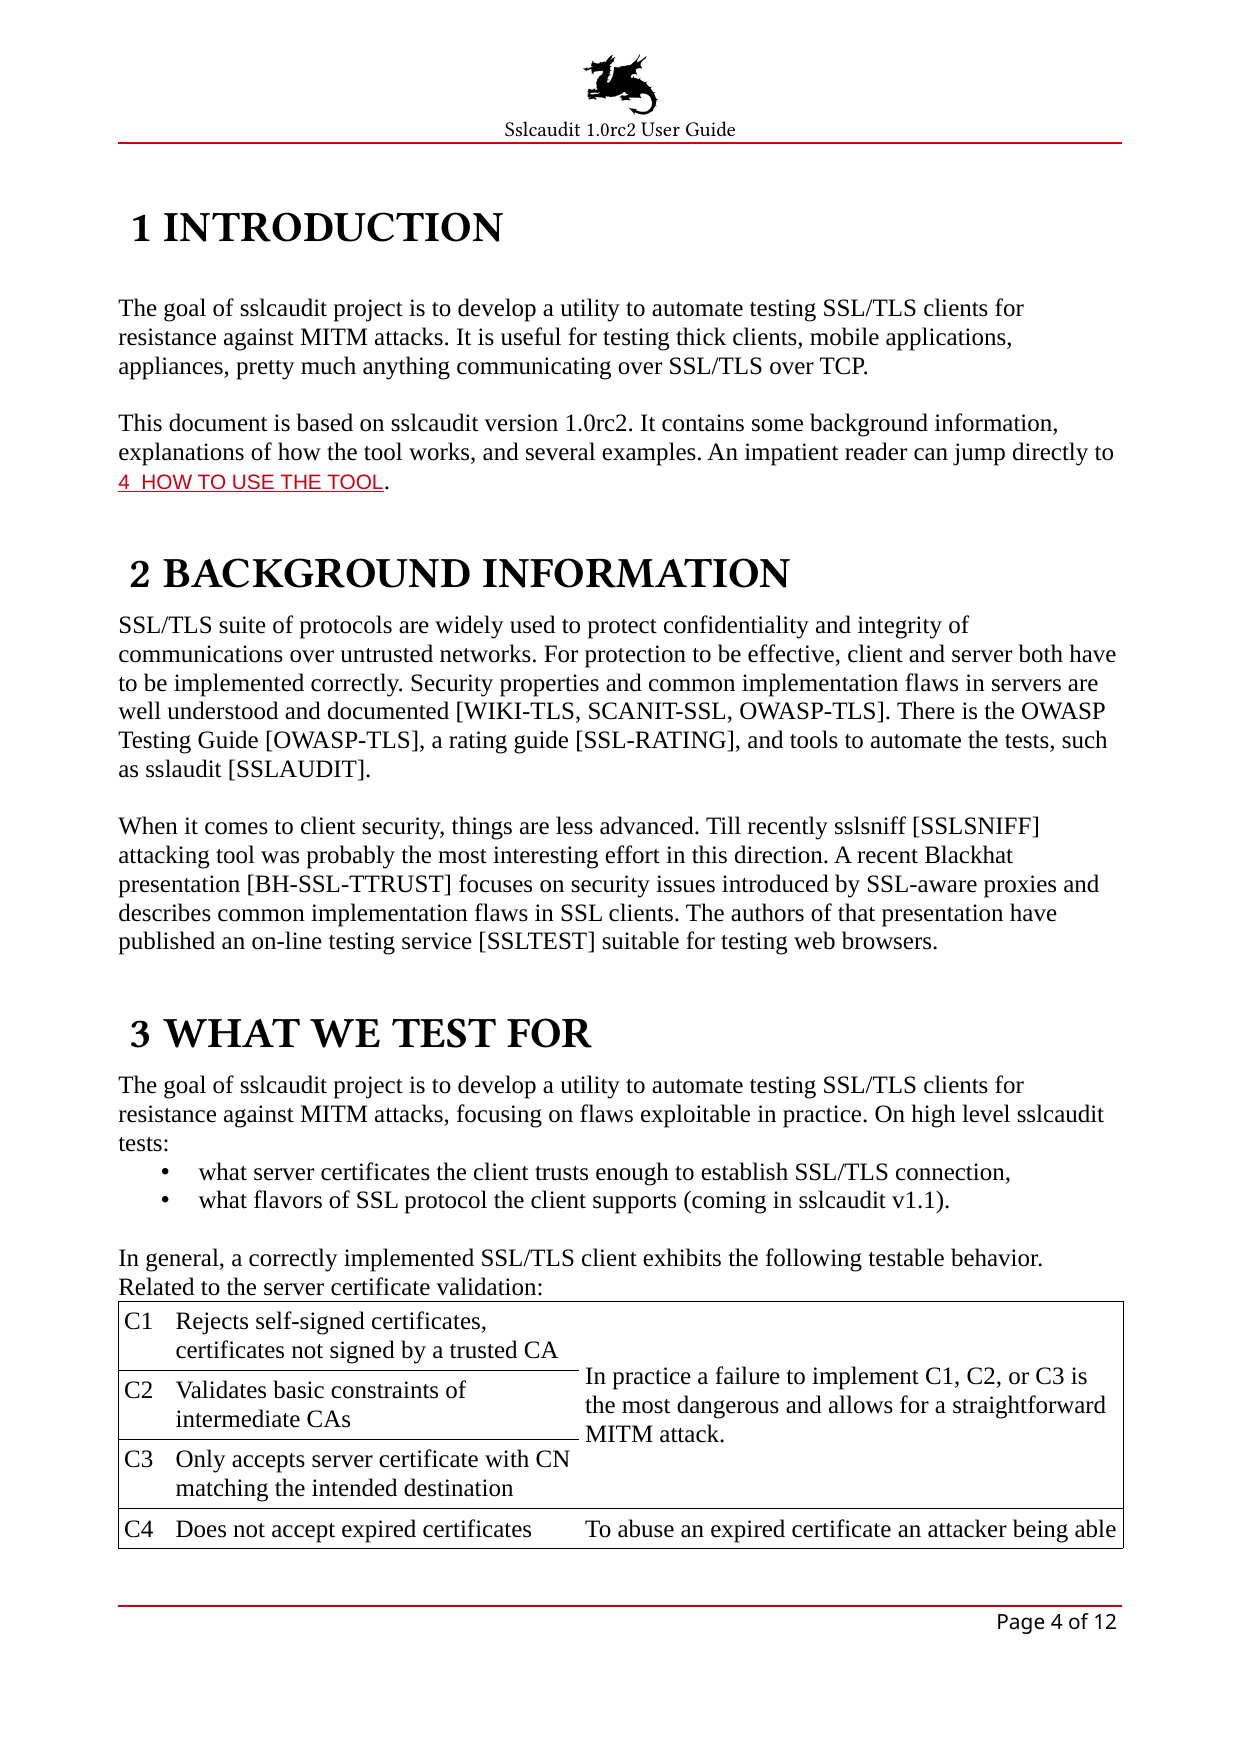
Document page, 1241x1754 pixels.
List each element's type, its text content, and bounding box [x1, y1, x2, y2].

text The goal of sslcaudit project is to develop a utility to automate testing SSL/TLS clients for resistance against MITM attacks, focusing on flaws exploitable in practice. On high level sslcaudit tests: [118, 1071, 1122, 1157]
table_cell C3 [119, 1440, 170, 1508]
list what flavors of SSL protocol the client supports (coming in sslcaudit v1.1). [161, 1186, 1122, 1214]
subtitle WHAT WE TEST FOR [118, 1009, 1122, 1058]
table_cell C2 [119, 1371, 170, 1439]
table_cell To abuse an expired certificate an attacker being able [579, 1509, 1123, 1548]
text This document is based on sslcaudit version 1.0rc2. It contains some background information, explanations of how the tool works, and several examples. An impatient reader can jump directly to 4 HOW TO USE THE TOOL. [118, 408, 1122, 495]
picture [582, 54, 658, 115]
list what server certificates the client trusts enough to establish SSL/TLS connection, [161, 1157, 1122, 1186]
table_header In practice a failure to implement C1, C2, or C3 is the most dangerous and allows for a straightforward MITM attack. [579, 1302, 1123, 1508]
table_header C1 [119, 1302, 170, 1370]
table_cell Only accepts server certificate with CN matching the intended destination [170, 1440, 579, 1508]
text When it comes to client security, things are less advanced. Till recently sslsniff [SSLSNIFF] attacking tool was probably the most interesting effort in this direction. A recent Blackhat presentation [BH-SSL-TTRUST] focuses on security issues introduced by SSL-aware proxies and describes common implementation flaws in SSL clients. The authors of that presentation have published an on-line testing service [SSLTEST] suitable for testing web browsers. [118, 811, 1122, 955]
text In general, a correctly implemented SSL/TLS client exhibits the following testable behavior. Related to the server certificate validation: [118, 1243, 1122, 1301]
table_cell C4 [119, 1509, 170, 1548]
subtitle BACKGROUND INFORMATION [118, 548, 1122, 598]
text The goal of sslcaudit project is to develop a utility to automate testing SSL/TLS clients for resistance against MITM attacks. It is useful for testing thick clients, mobile applications, appliances, pretty much anything communicating over SSL/TLS over TCP. [118, 293, 1122, 380]
subtitle INTRODUCTION [118, 203, 1122, 252]
table_cell Validates basic constraints of intermediate CAs [170, 1371, 579, 1439]
table_cell Does not accept expired certificates [170, 1509, 579, 1548]
text SSL/TLS suite of protocols are widely used to protect confidentiality and integrity of communications over untrusted networks. For protection to be effective, client and server both have to be implemented correctly. Security properties and common implementation flaws in servers are well understood and documented [WIKI-TLS, SCANIT-SSL, OWASP-TLS]. There is the OWASP Testing Guide [OWASP-TLS], a rating guide [SSL-RATING], and tools to automate the tests, such as sslaudit [SSLAUDIT]. [118, 610, 1122, 783]
table_header Rejects self-signed certificates, certificates not signed by a trusted CA [170, 1302, 579, 1370]
